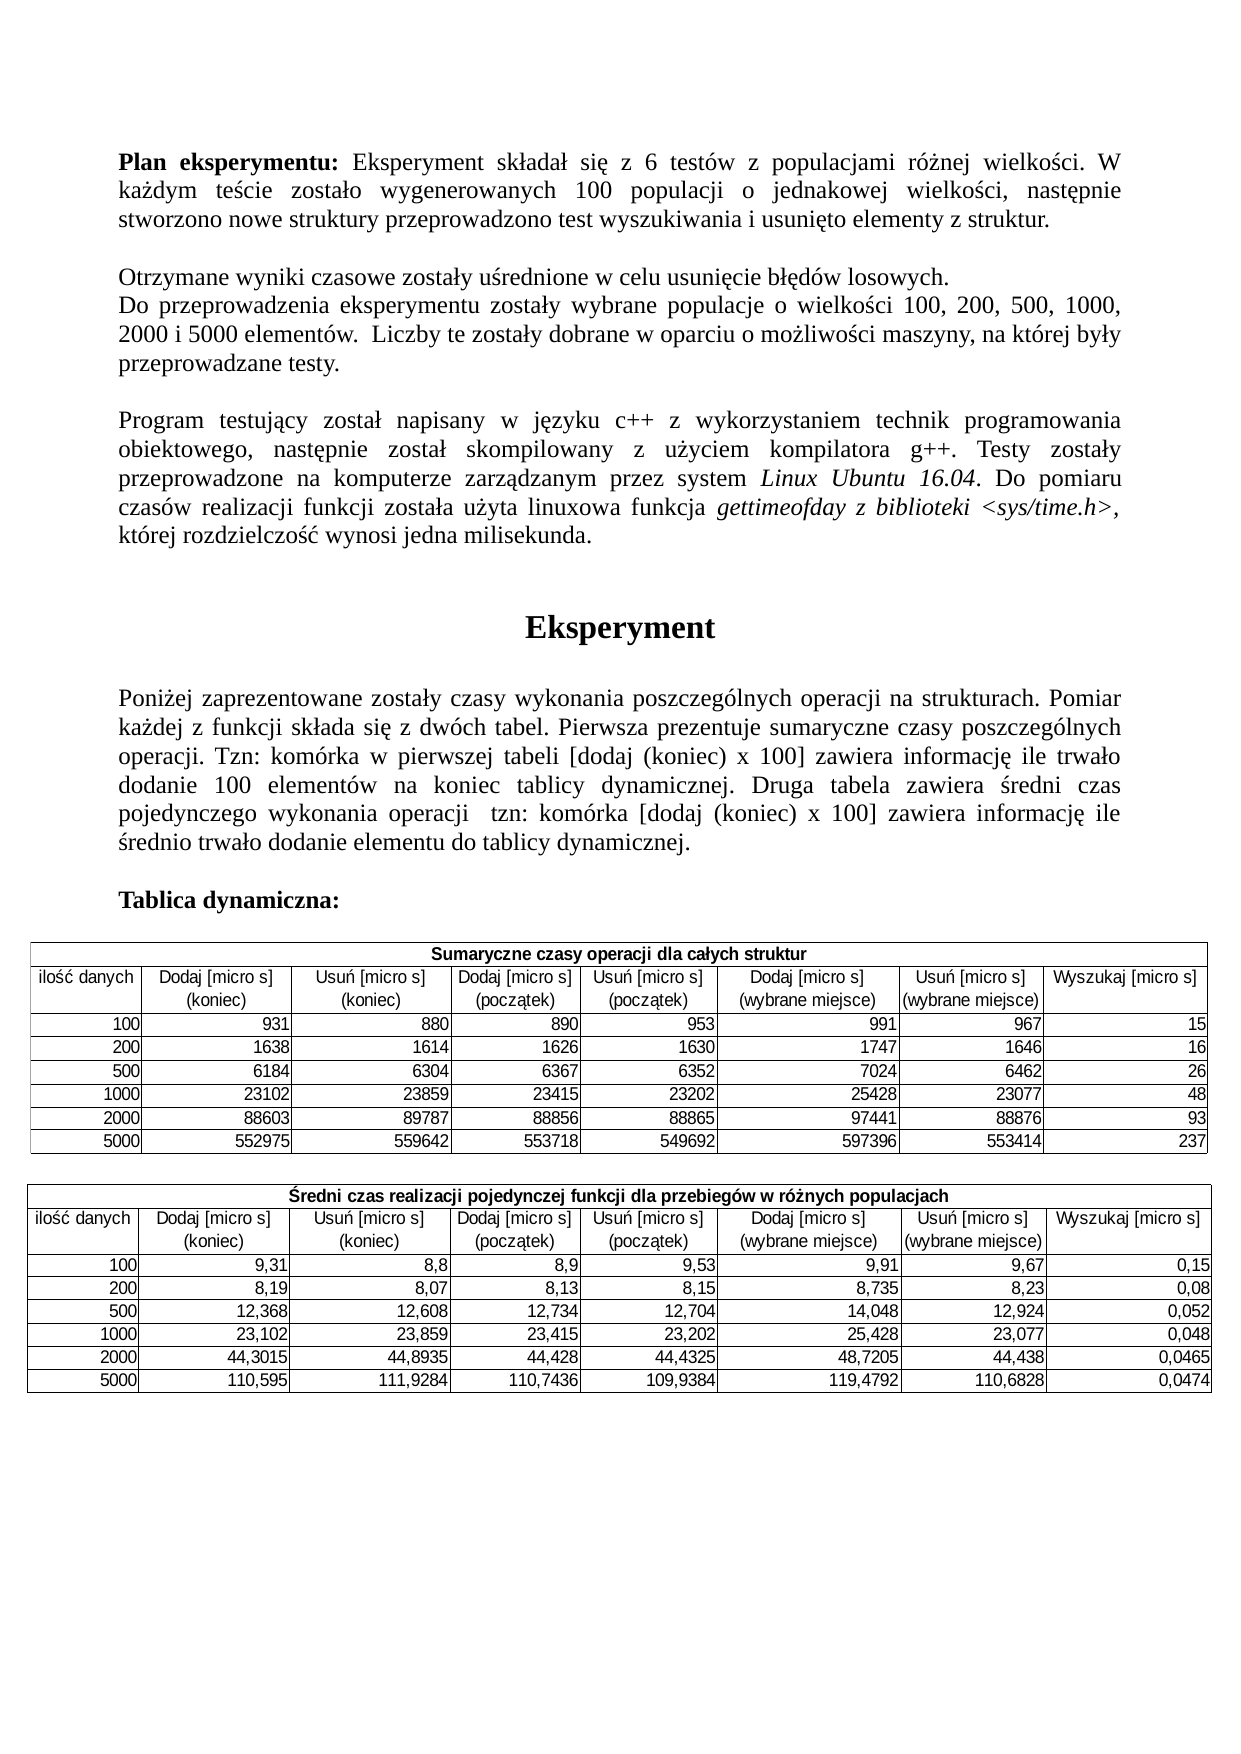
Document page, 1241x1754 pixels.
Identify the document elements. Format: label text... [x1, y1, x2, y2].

text Poniżej zaprezentowane zostały czasy wykonania poszczególnych operacji na strukturach. Pomiar każdej z funkcji składa się z dwóch tabel. Pierwsza prezentuje sumaryczne czasy poszczególnych operacji. Tzn: komórka w pierwszej tabeli [dodaj (koniec) x 100] zawiera informację ile trwało dodanie 100 elementów na koniec tablicy dynamicznej. Druga tabela zawiera średni czas pojedynczego wykonania operacji tzn: komórka [dodaj (koniec) x 100] zawiera informację ile średnio trwało dodanie elementu do tablicy dynamicznej. [118, 683, 1122, 856]
text Otrzymane wyniki czasowe zostały uśrednione w celu usunięcie błędów losowych. [118, 262, 1122, 291]
text Tablica dynamiczna: [118, 885, 1122, 913]
text Program testujący został napisany w języku c++ z wykorzystaniem technik programowania obiektowego, następnie został skompilowany z użyciem kompilatora g++. Testy zostały przeprowadzone na komputerze zarządzanym przez system Linux Ubuntu 16.04. Do pomiaru czasów realizacji funkcji została użyta linuxowa funkcja gettimeofday z biblioteki <sys/time.h>, której rozdzielczość wynosi jedna milisekunda. [118, 406, 1122, 549]
text Plan eksperymentu: Eksperyment składał się z 6 testów z populacjami różnej wielkości. W każdym teście zostało wygenerowanych 100 populacji o jednakowej wielkości, następnie stworzono nowe struktury przeprowadzono test wyszukiwania i usunięto elementy z struktur. [118, 147, 1122, 233]
text Eksperyment [118, 607, 1122, 645]
text Do przeprowadzenia eksperymentu zostały wybrane populacje o wielkości 100, 200, 500, 1000, 2000 i 5000 elementów. Liczby te zostały dobrane w oparciu o możliwości maszyny, na której były przeprowadzane testy. [118, 291, 1122, 377]
